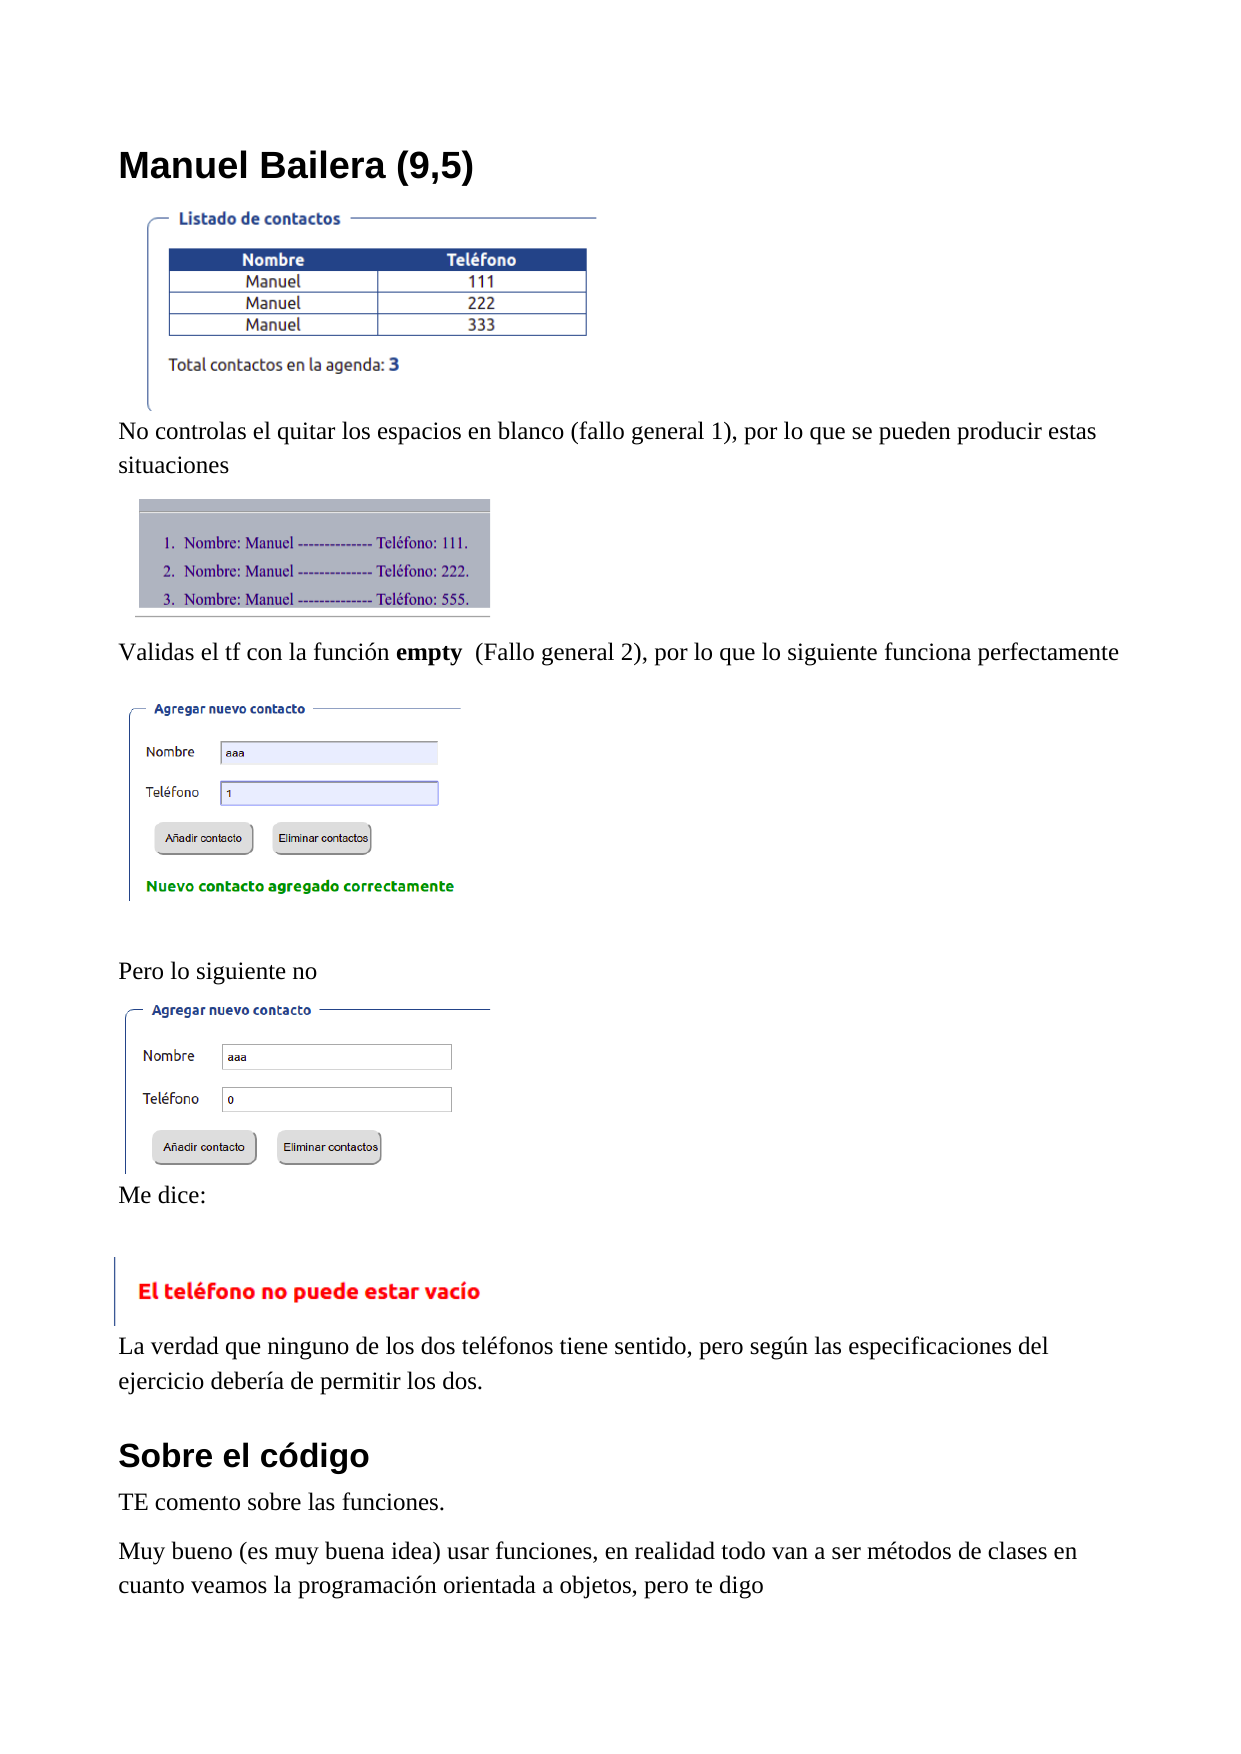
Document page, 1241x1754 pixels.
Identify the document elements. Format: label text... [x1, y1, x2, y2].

text Validas el tf con la función empty (Fallo general 2), por lo que lo siguiente funciona perfectamente [118, 499, 1122, 666]
text No controlas el quitar los espacios en blanco (fallo general 1), por lo que se pueden producir estas situaciones [118, 199, 1122, 479]
picture [114, 1000, 491, 1174]
text Pero lo siguiente no [118, 956, 1122, 984]
text Muy bueno (es muy buena idea) usar funciones, en realidad todo van a ser métodos de clases en cuanto veamos la programación orientada a objetos, pero te digo [118, 1536, 1122, 1599]
text La verdad que ninguno de los dos teléfonos tiene sentido, pero según las especificaciones del ejercicio debería de permitir los dos. [118, 1229, 1122, 1394]
picture [106, 1257, 523, 1326]
picture [135, 199, 597, 411]
picture [117, 686, 461, 901]
text TE comento sobre las funciones. [118, 1487, 1122, 1516]
subtitle Manuel Bailera (9,5) [118, 143, 1122, 187]
picture [135, 499, 491, 632]
subtitle Sobre el código [118, 1436, 1122, 1474]
text Me dice: [118, 1005, 1122, 1208]
